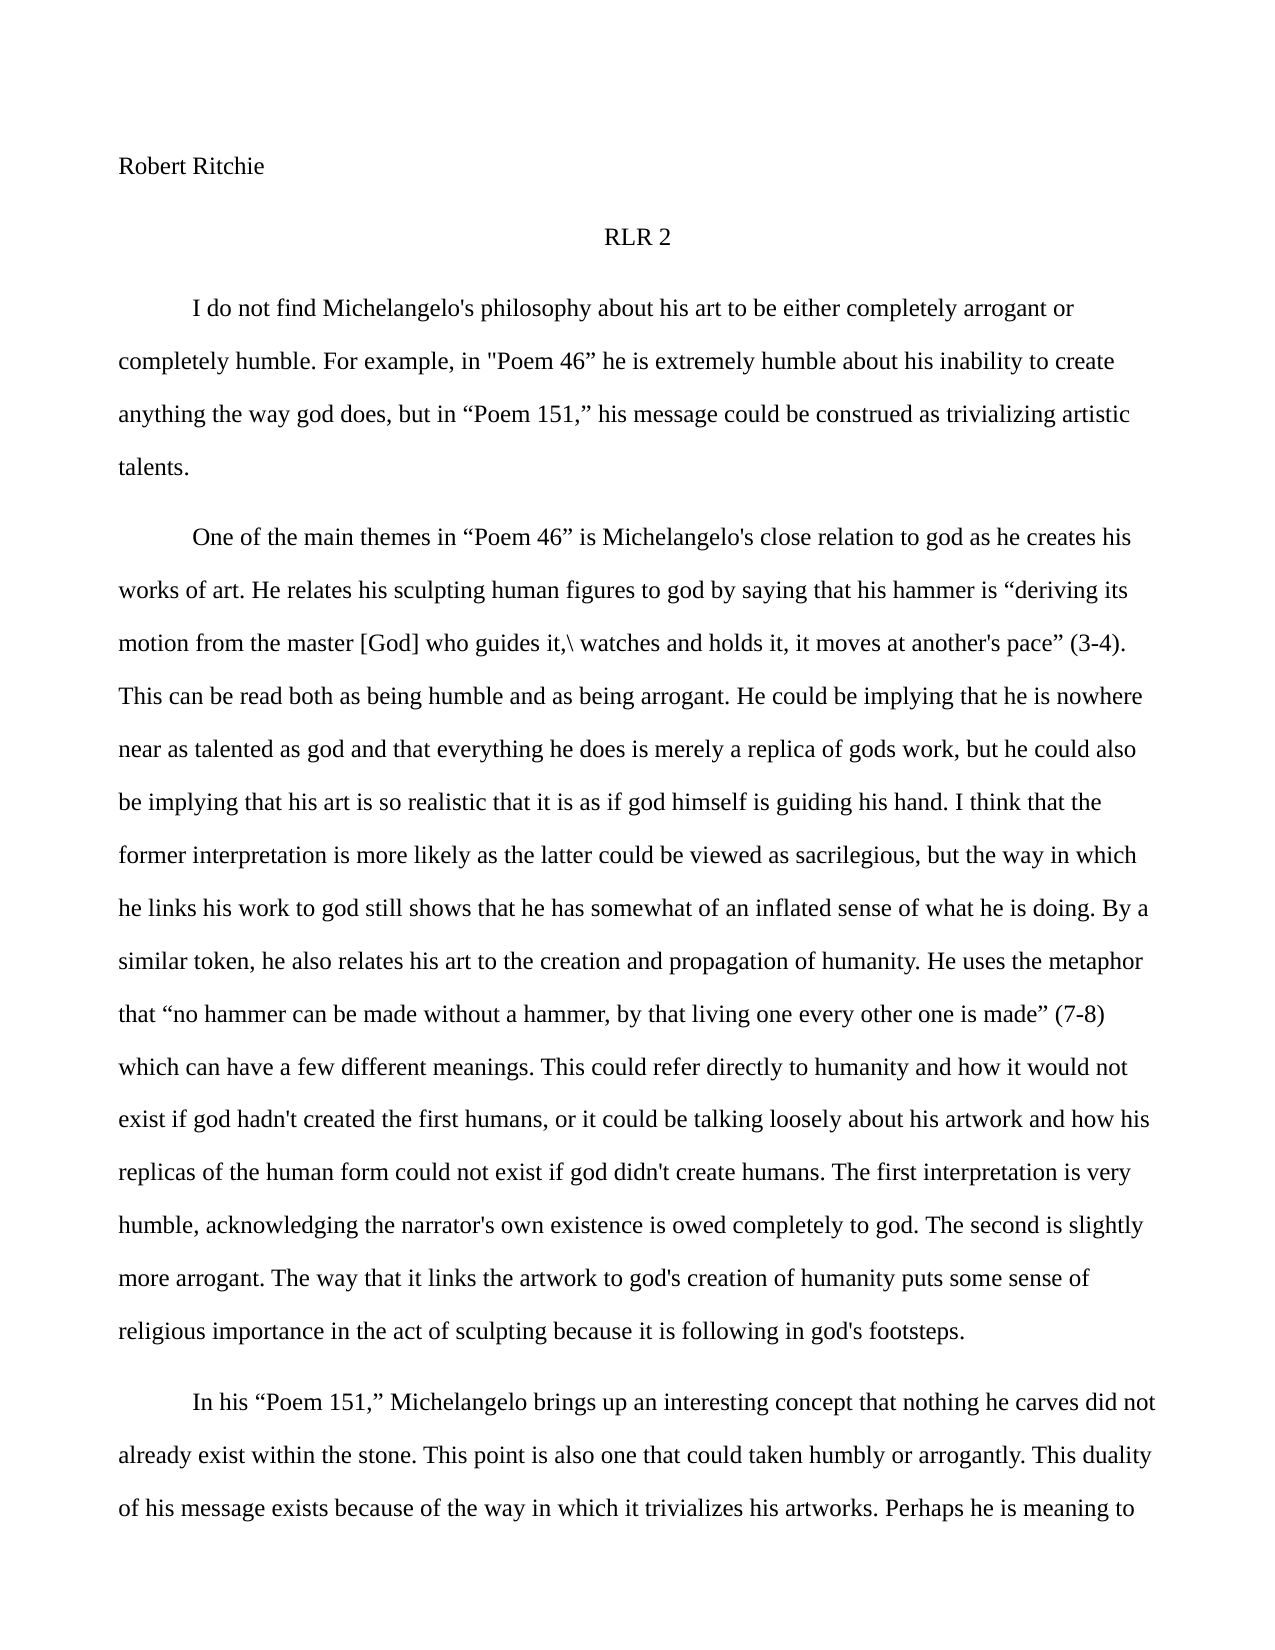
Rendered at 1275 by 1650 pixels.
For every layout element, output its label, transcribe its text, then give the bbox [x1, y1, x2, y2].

text I do not find Michelangelo's philosophy about his art to be either completely arrogant or completely humble. For example, in "Poem 46” he is extremely humble about his inability to create anything the way god does, but in “Poem 151,” his message could be construed as trivializing artistic talents. [118, 269, 1157, 480]
text In his “Poem 151,” Michelangelo brings up an interesting concept that nothing he carves did not already exist within the stone. This point is also one that could taken humbly or arrogantly. This duality of his message exists because of the way in which it trivializes his artworks. Perhaps he is meaning to [118, 1363, 1157, 1522]
text One of the main themes in “Poem 46” is Michelangelo's close relation to god as he creates his works of art. He relates his sculpting human figures to god by saying that his hammer is “deriving its motion from the master [God] who guides it,\ watches and holds it, it moves at another's pace” (3-4). This can be read both as being humble and as being arrogant. He could be implying that he is nowhere near as talented as god and that everything he does is merely a replica of gods work, but he could also be implying that his art is so realistic that it is as if god himself is guiding his hand. I think that the former interpretation is more likely as the latter could be viewed as sacrilegious, but the way in which he links his work to god still shows that he has somewhat of an inflated sense of what he is doing. By a similar token, he also relates his art to the creation and propagation of humanity. He uses the metaphor that “no hammer can be made without a hammer, by that living one every other one is made” (7-8) which can have a few different meanings. This could refer directly to humanity and how it would not exist if god hadn't created the first humans, or it could be talking loosely about his artwork and how his replicas of the human form could not exist if god didn't create humans. The first interpretation is very humble, acknowledging the narrator's own existence is owed completely to god. The second is slightly more arrogant. The way that it links the artwork to god's creation of humanity puts some sense of religious importance in the act of sculpting because it is following in god's footsteps. [118, 498, 1157, 1345]
text Robert Ritchie [118, 127, 1157, 180]
text RLR 2 [118, 198, 1157, 251]
